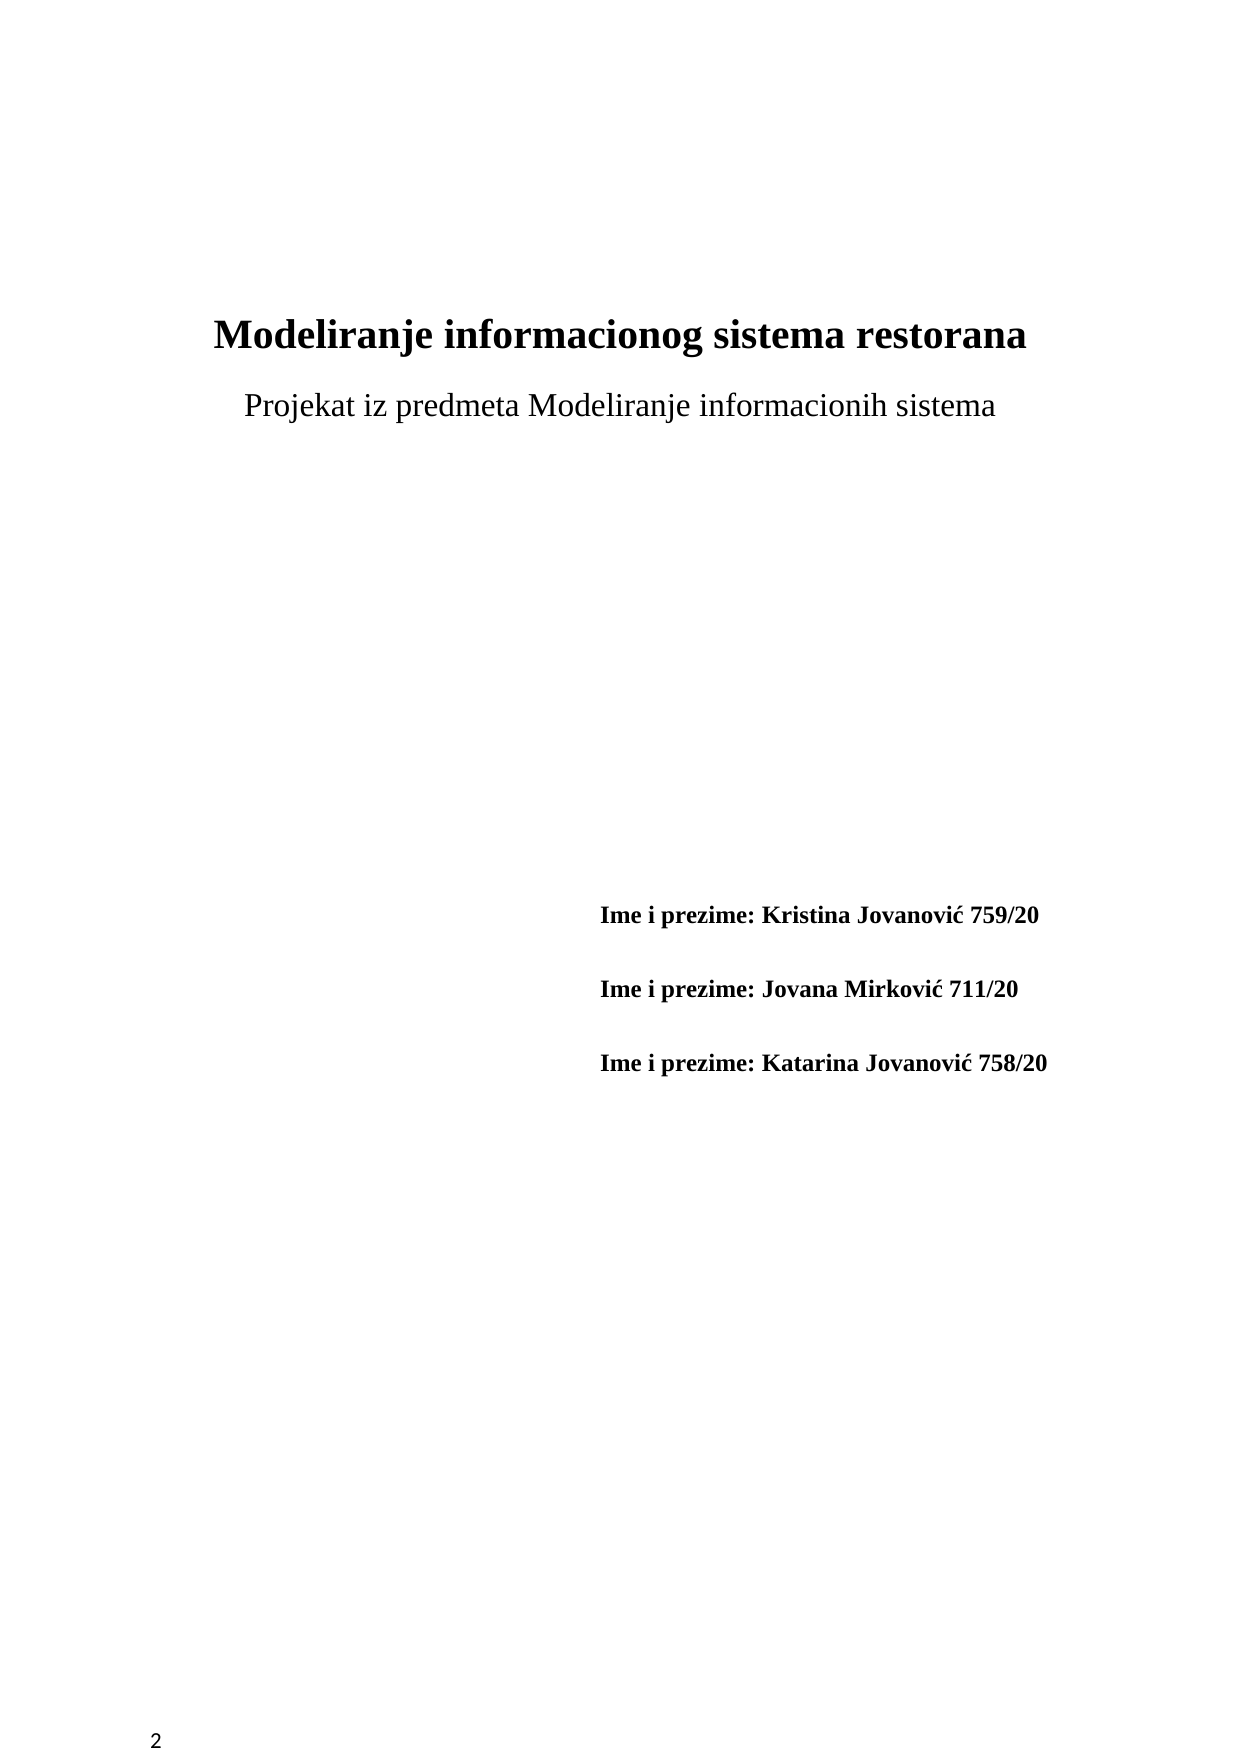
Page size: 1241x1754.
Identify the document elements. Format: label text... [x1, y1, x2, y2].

text Ime i prezime: Jovana Mirković 711/20 [525, 974, 1090, 1003]
text Projekat iz predmeta Modeliranje informacionih sistema [150, 385, 1090, 423]
text Modeliranje informacionog sistema restorana [150, 309, 1090, 357]
text Ime i prezime: Katarina Jovanović 758/20 [525, 1048, 1090, 1077]
text Ime i prezime: Kristina Jovanović 759/20 [150, 881, 1090, 933]
